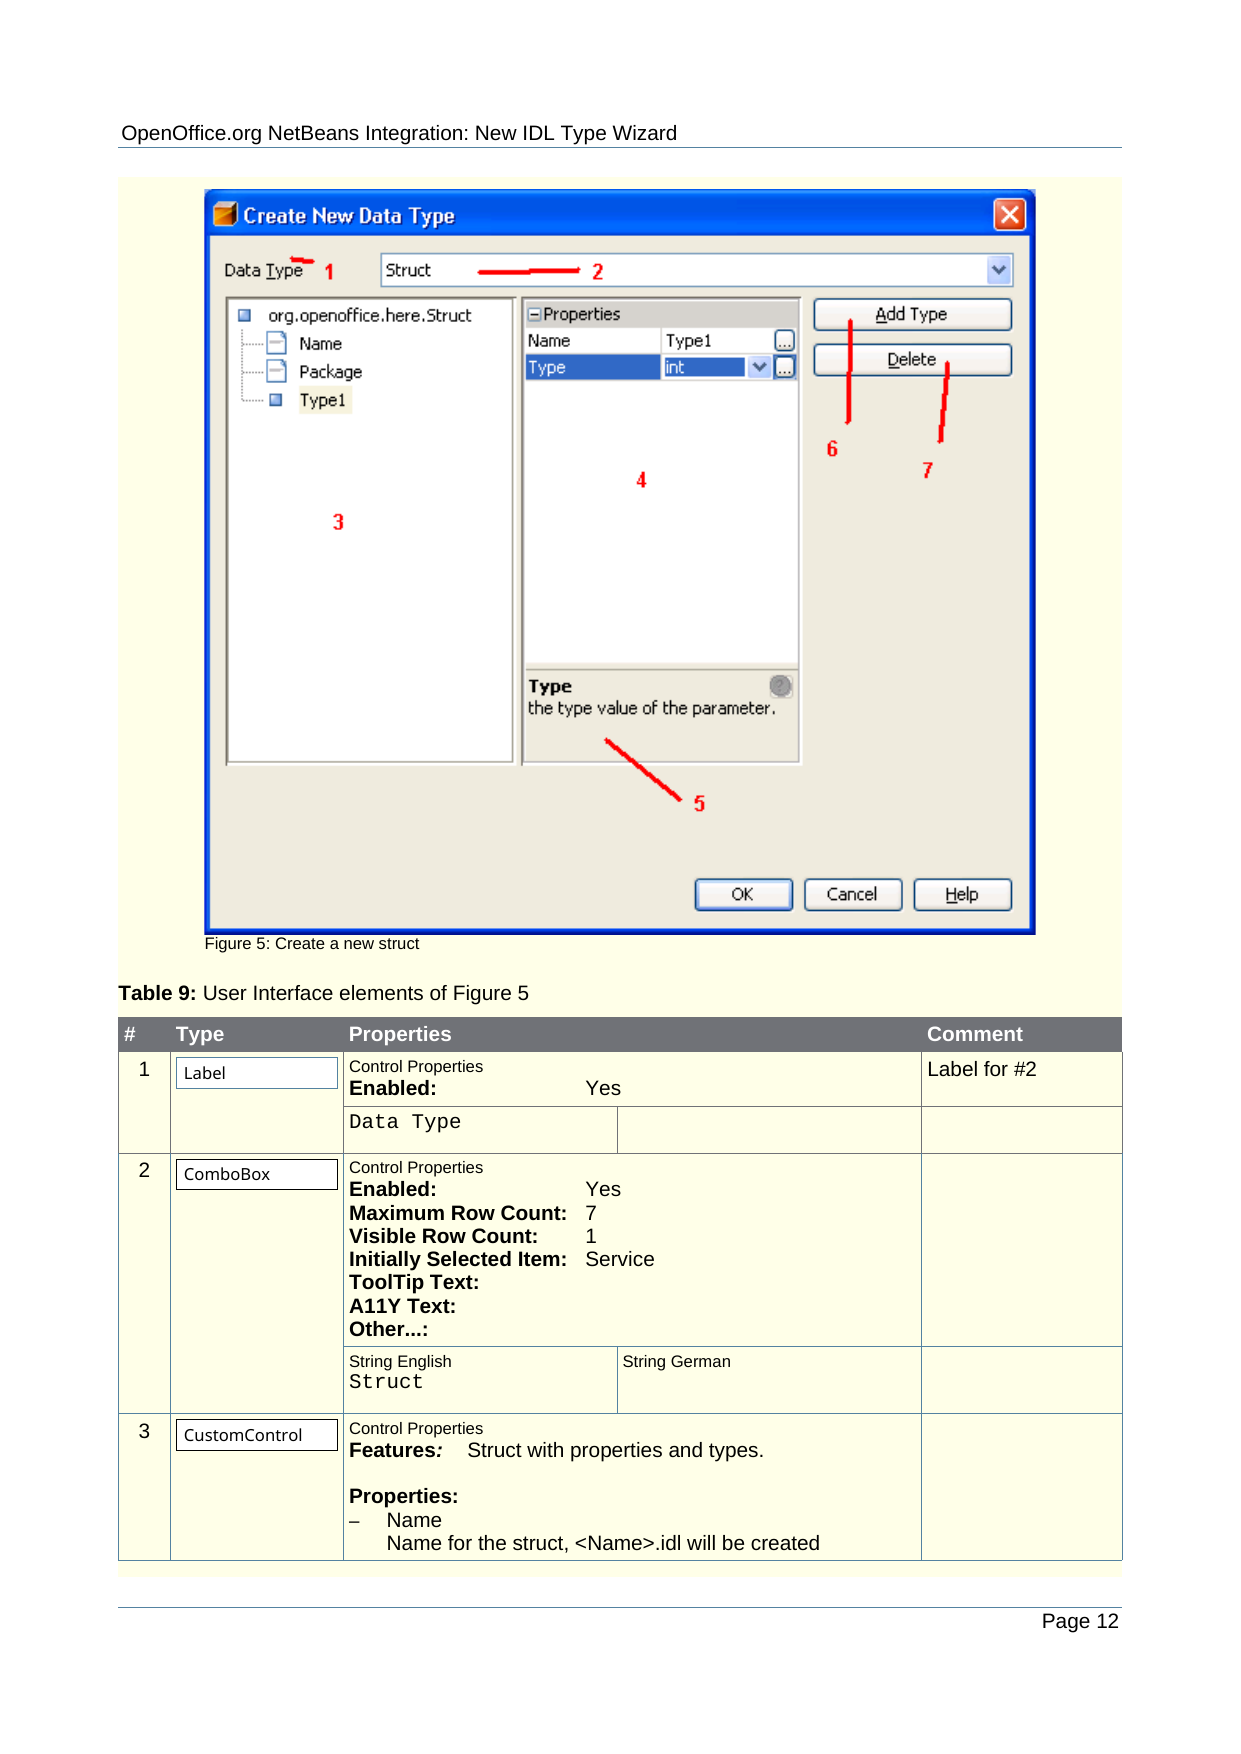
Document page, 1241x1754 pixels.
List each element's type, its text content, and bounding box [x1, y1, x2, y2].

table_header Comment [921, 1017, 1122, 1052]
text Table 9: User Interface elements of Figure 5 [118, 981, 1122, 1004]
text Figure 5: Create a new struct [204, 935, 1036, 953]
table_cell [618, 1107, 921, 1153]
table_cell Data Type [344, 1107, 617, 1153]
table_header Label for #2 [922, 1052, 1122, 1106]
table_cell String German [618, 1347, 921, 1413]
table_header [922, 1414, 1122, 1560]
table_cell [171, 1154, 343, 1413]
table_cell 3 [119, 1414, 170, 1560]
table_cell [171, 1414, 343, 1560]
picture [204, 189, 1036, 935]
table_cell [171, 1052, 343, 1153]
table_header Control Properties Features: Struct with properties and types. Properties: Name Name for the struct, <Name>.idl will be created Package Package of the struct; will be created as folders Types: A type is characterized by name and data type: Name A unique name in the struct Type Either a simple data type or an interface [344, 1414, 921, 1560]
table_header [922, 1154, 1122, 1346]
table_cell [922, 1107, 1122, 1153]
table_header Properties [343, 1017, 921, 1052]
table_header Control Properties Enabled: Yes [344, 1052, 921, 1106]
table_cell String English Struct [344, 1347, 617, 1413]
table_header Control Properties Enabled: Yes Maximum Row Count: 7 Visible Row Count: 1 Initially Selected Item: Service ToolTip Text: A11Y Text: Other...: [344, 1154, 921, 1346]
table_cell [922, 1347, 1122, 1413]
table_header Type [170, 1017, 343, 1052]
table_header # [118, 1017, 170, 1052]
table_cell 1 [119, 1052, 170, 1153]
table_cell 2 [119, 1154, 170, 1413]
